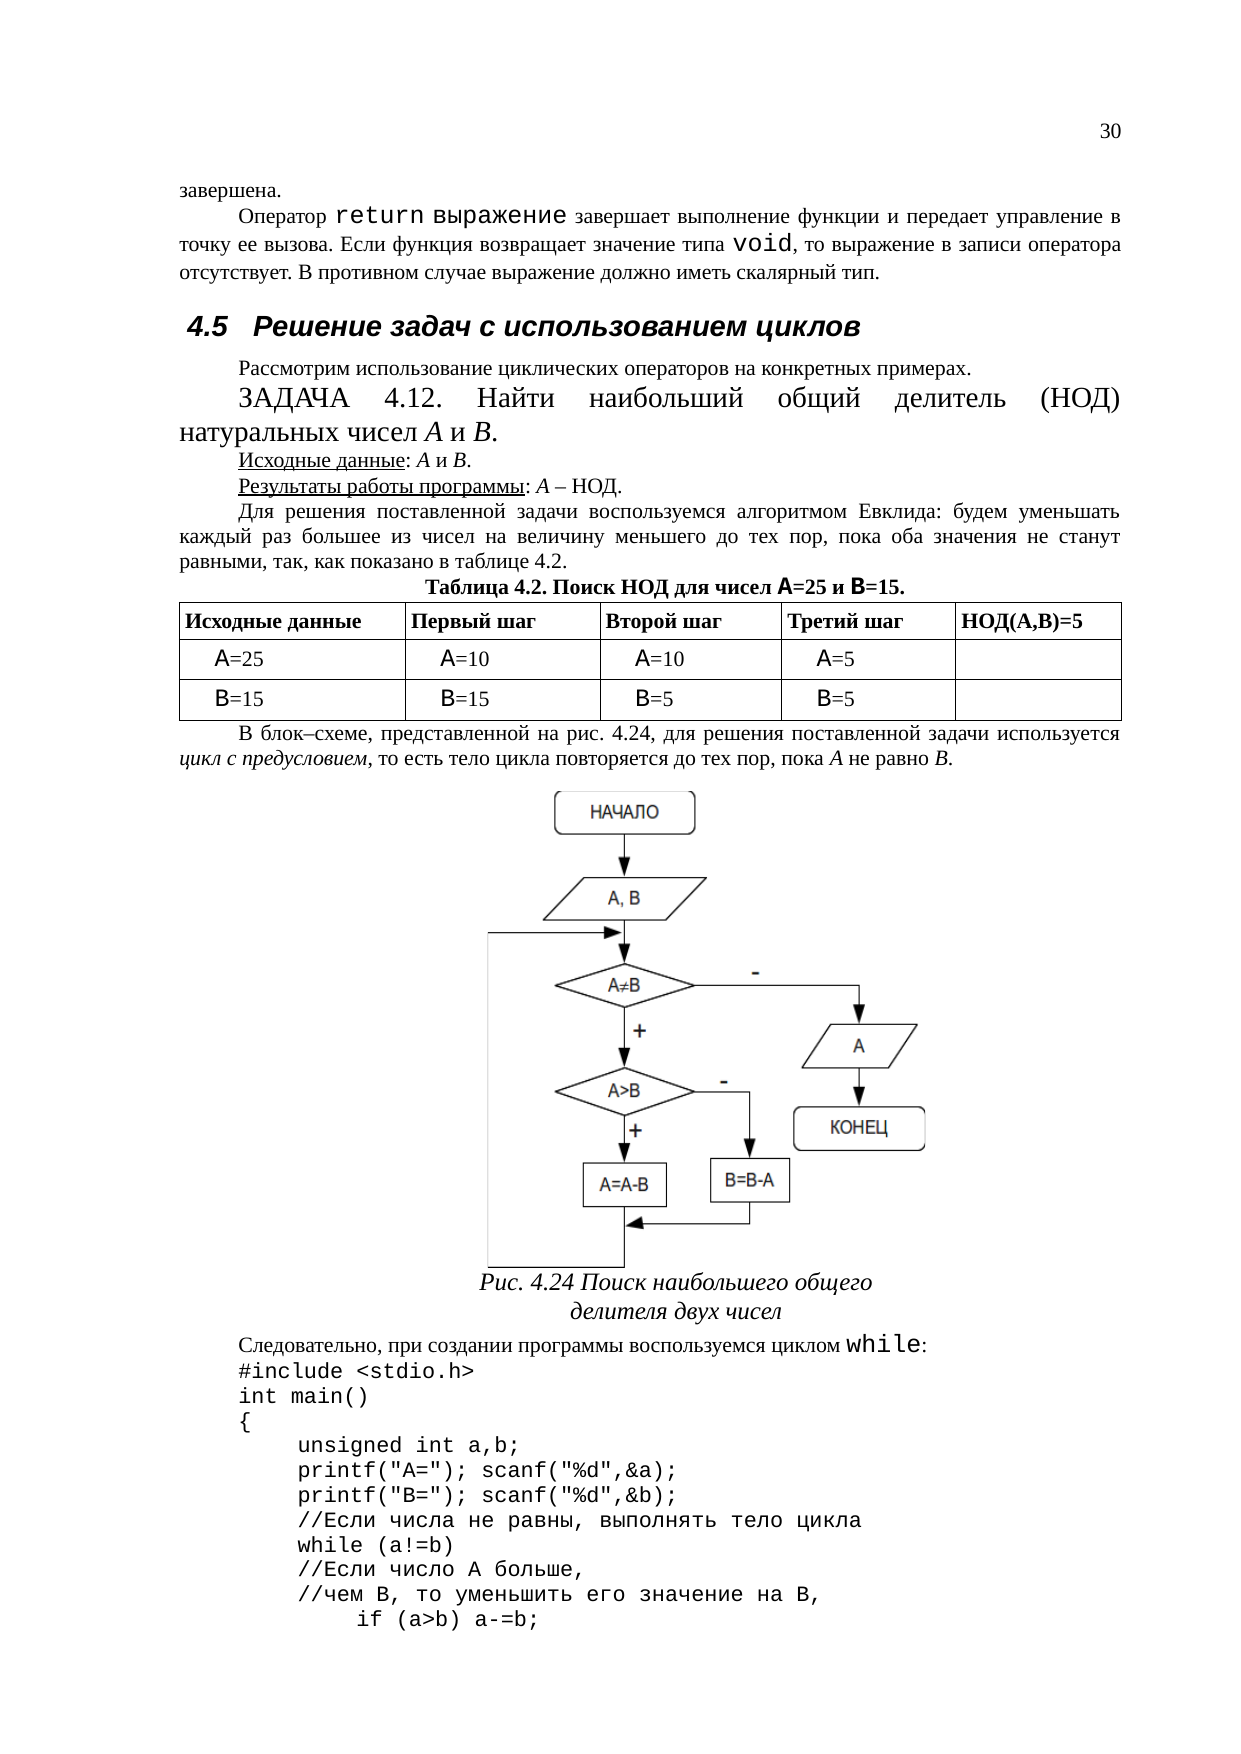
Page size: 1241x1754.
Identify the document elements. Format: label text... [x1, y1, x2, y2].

table_header НОД(А,В)=5 [956, 603, 1121, 639]
text В блок–схеме, представленной на рис. 4.24, для решения поставленной задачи используется цикл с предусловием, то есть тело цикла повторяется до тех пор, пока А не равно В. [179, 721, 1121, 771]
text Исходные данные: А и В. [179, 447, 1121, 473]
text завершена. [179, 177, 1121, 202]
table_cell В=5 [601, 680, 781, 720]
text //чем В, то уменьшить его значение на В, [238, 1583, 1121, 1608]
text Рис. 4.24 Поиск наибольшего общего делителя двух чисел [429, 791, 925, 1325]
table_cell А=10 [406, 640, 600, 679]
table_cell В=5 [782, 680, 955, 720]
text #include <stdio.h> [238, 1360, 1121, 1385]
table_cell А=25 [180, 640, 405, 679]
table_cell [956, 640, 1121, 679]
table_cell А=5 [782, 640, 955, 679]
text Оператор return выражение завершает выполнение функции и передает управление в точку ее вызова. Если функция возвращает значение типа void, то выражение в записи оператора отсутствует. В противном случае выражение должно иметь скалярный тип. [179, 202, 1121, 284]
text Результаты работы программы: А – НОД. [179, 473, 1121, 498]
text Рассмотрим использование циклических операторов на конкретных примерах. [179, 355, 1121, 380]
text printf("A="); scanf("%d",&a); [238, 1459, 1121, 1484]
text Следовательно, при создании программы воспользуемся циклом while: [179, 1332, 1121, 1360]
text if (a>b) a-=b; [238, 1608, 1121, 1633]
table_header Исходные данные [180, 603, 405, 639]
text while (a!=b) [238, 1534, 1121, 1559]
table_header Третий шаг [782, 603, 955, 639]
table_cell В=15 [180, 680, 405, 720]
text printf("B="); scanf("%d",&b); [238, 1484, 1121, 1509]
table_cell В=15 [406, 680, 600, 720]
text unsigned int a,b; [238, 1435, 1121, 1459]
table_header Второй шаг [601, 603, 781, 639]
text int main() [238, 1385, 1121, 1410]
subtitle Решение задач с использованием циклов [179, 309, 1121, 343]
table_cell А=10 [601, 640, 781, 679]
picture [487, 791, 926, 1268]
table_header Первый шаг [406, 603, 600, 639]
text //Если число А больше, [238, 1559, 1121, 1583]
text ЗАДАЧА 4.12. Найти наибольший общий делитель (НОД) натуральных чисел А и В. [179, 380, 1121, 447]
subtitle Таблица 4.2. Поиск НОД для чисел А=25 и В=15. [179, 573, 1121, 602]
text //Если числа не равны, выполнять тело цикла [238, 1509, 1121, 1534]
text { [238, 1410, 1121, 1435]
table_cell [956, 680, 1121, 720]
text Для решения поставленной задачи воспользуемся алгоритмом Евклида: будем уменьшать каждый раз большее из чисел на величину меньшего до тех пор, пока оба значения не станут равными, так, как показано в таблице 4.2. [179, 498, 1121, 573]
